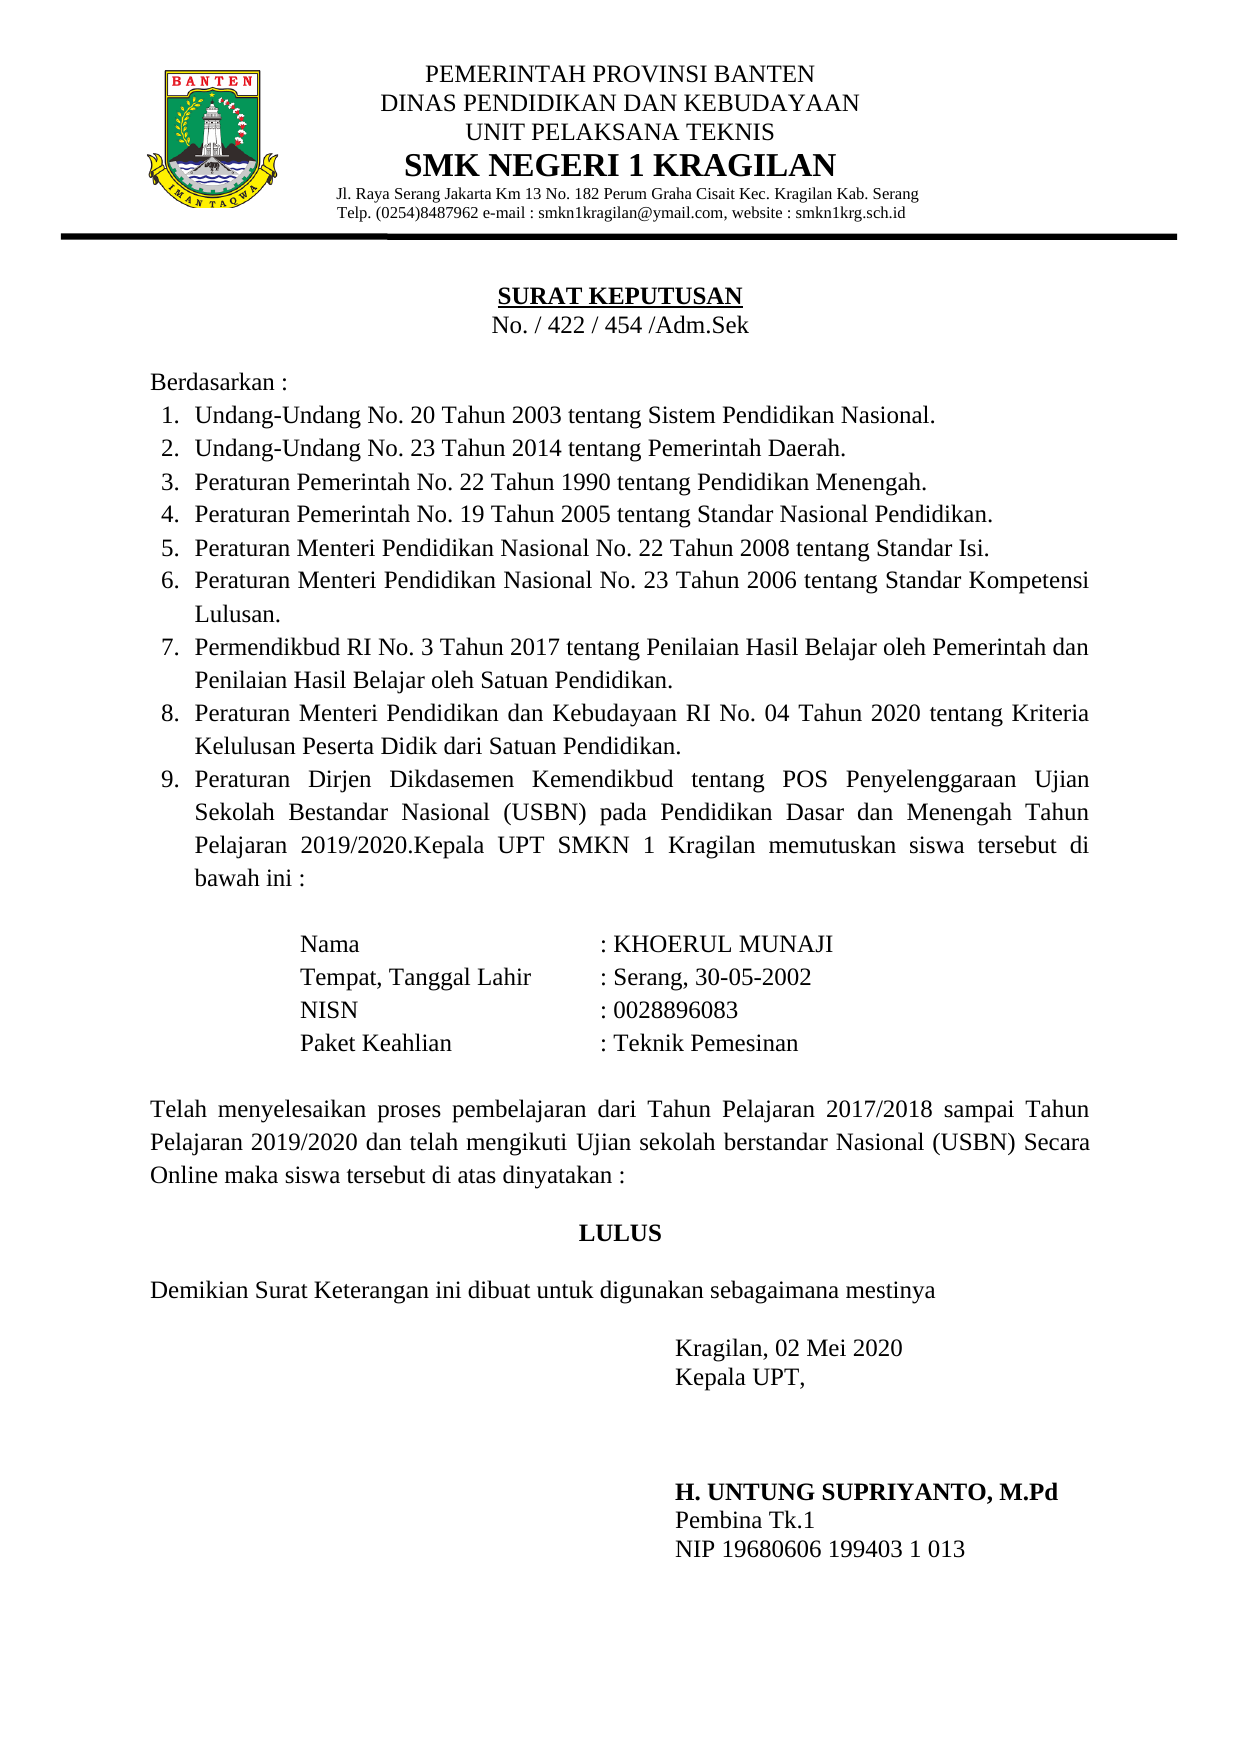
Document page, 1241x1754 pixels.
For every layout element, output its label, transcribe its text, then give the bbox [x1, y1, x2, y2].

list Undang-Undang No. 20 Tahun 2003 tentang Sistem Pendidikan Nasional. [179, 401, 1090, 429]
text Pembina Tk.1 [150, 1506, 1090, 1534]
list Peraturan Menteri Pendidikan Nasional No. 22 Tahun 2008 tentang Standar Isi. [179, 533, 1090, 561]
text No. / 422 / 454 /Adm.Sek [150, 310, 1090, 339]
list Peraturan Pemerintah No. 22 Tahun 1990 tentang Pendidikan Menengah. [179, 467, 1090, 495]
text Kepala UPT, [150, 1362, 1090, 1391]
text Nama : KHOERUL MUNAJI [150, 929, 1090, 958]
text Tempat, Tanggal Lahir : Serang, 30-05-2002 [150, 962, 1090, 991]
text NIP 19680606 199403 1 013 [150, 1534, 1090, 1563]
text Kragilan, 02 Mei 2020 [150, 1333, 1090, 1362]
text NISN : 0028896083 [150, 995, 1090, 1024]
text Paket Keahlian : Teknik Pemesinan [150, 1028, 1090, 1057]
list Undang-Undang No. 23 Tahun 2014 tentang Pemerintah Daerah. [179, 433, 1090, 462]
list Peraturan Menteri Pendidikan dan Kebudayaan RI No. 04 Tahun 2020 tentang Kriteria Kelulusan Peserta Didik dari Satuan Pendidikan. [179, 698, 1090, 759]
text LULUS [150, 1218, 1090, 1247]
text SURAT KEPUTUSAN [150, 281, 1090, 310]
picture [146, 70, 279, 208]
list Peraturan Menteri Pendidikan Nasional No. 23 Tahun 2006 tentang Standar Kompetensi Lulusan. [179, 566, 1090, 627]
list Peraturan Pemerintah No. 19 Tahun 2005 tentang Standar Nasional Pendidikan. [179, 499, 1090, 528]
text Telah menyelesaikan proses pembelajaran dari Tahun Pelajaran 2017/2018 sampai Tahun Pelajaran 2019/2020 dan telah mengikuti Ujian sekolah berstandar Nasional (USBN) Secara Online maka siswa tersebut di atas dinyatakan : [150, 1094, 1090, 1189]
text Demikian Surat Keterangan ini dibuat untuk digunakan sebagaimana mestinya [150, 1276, 1090, 1304]
text Berdasarkan : [150, 367, 1090, 396]
list Peraturan Dirjen Dikdasemen Kemendikbud tentang POS Penyelenggaraan Ujian Sekolah Bestandar Nasional (USBN) pada Pendidikan Dasar dan Menengah Tahun Pelajaran 2019/2020.Kepala UPT SMKN 1 Kragilan memutuskan siswa tersebut di bawah ini : [179, 764, 1090, 892]
text H. UNTUNG SUPRIYANTO, M.Pd [150, 1477, 1090, 1506]
list Permendikbud RI No. 3 Tahun 2017 tentang Penilaian Hasil Belajar oleh Pemerintah dan Penilaian Hasil Belajar oleh Satuan Pendidikan. [179, 632, 1090, 693]
